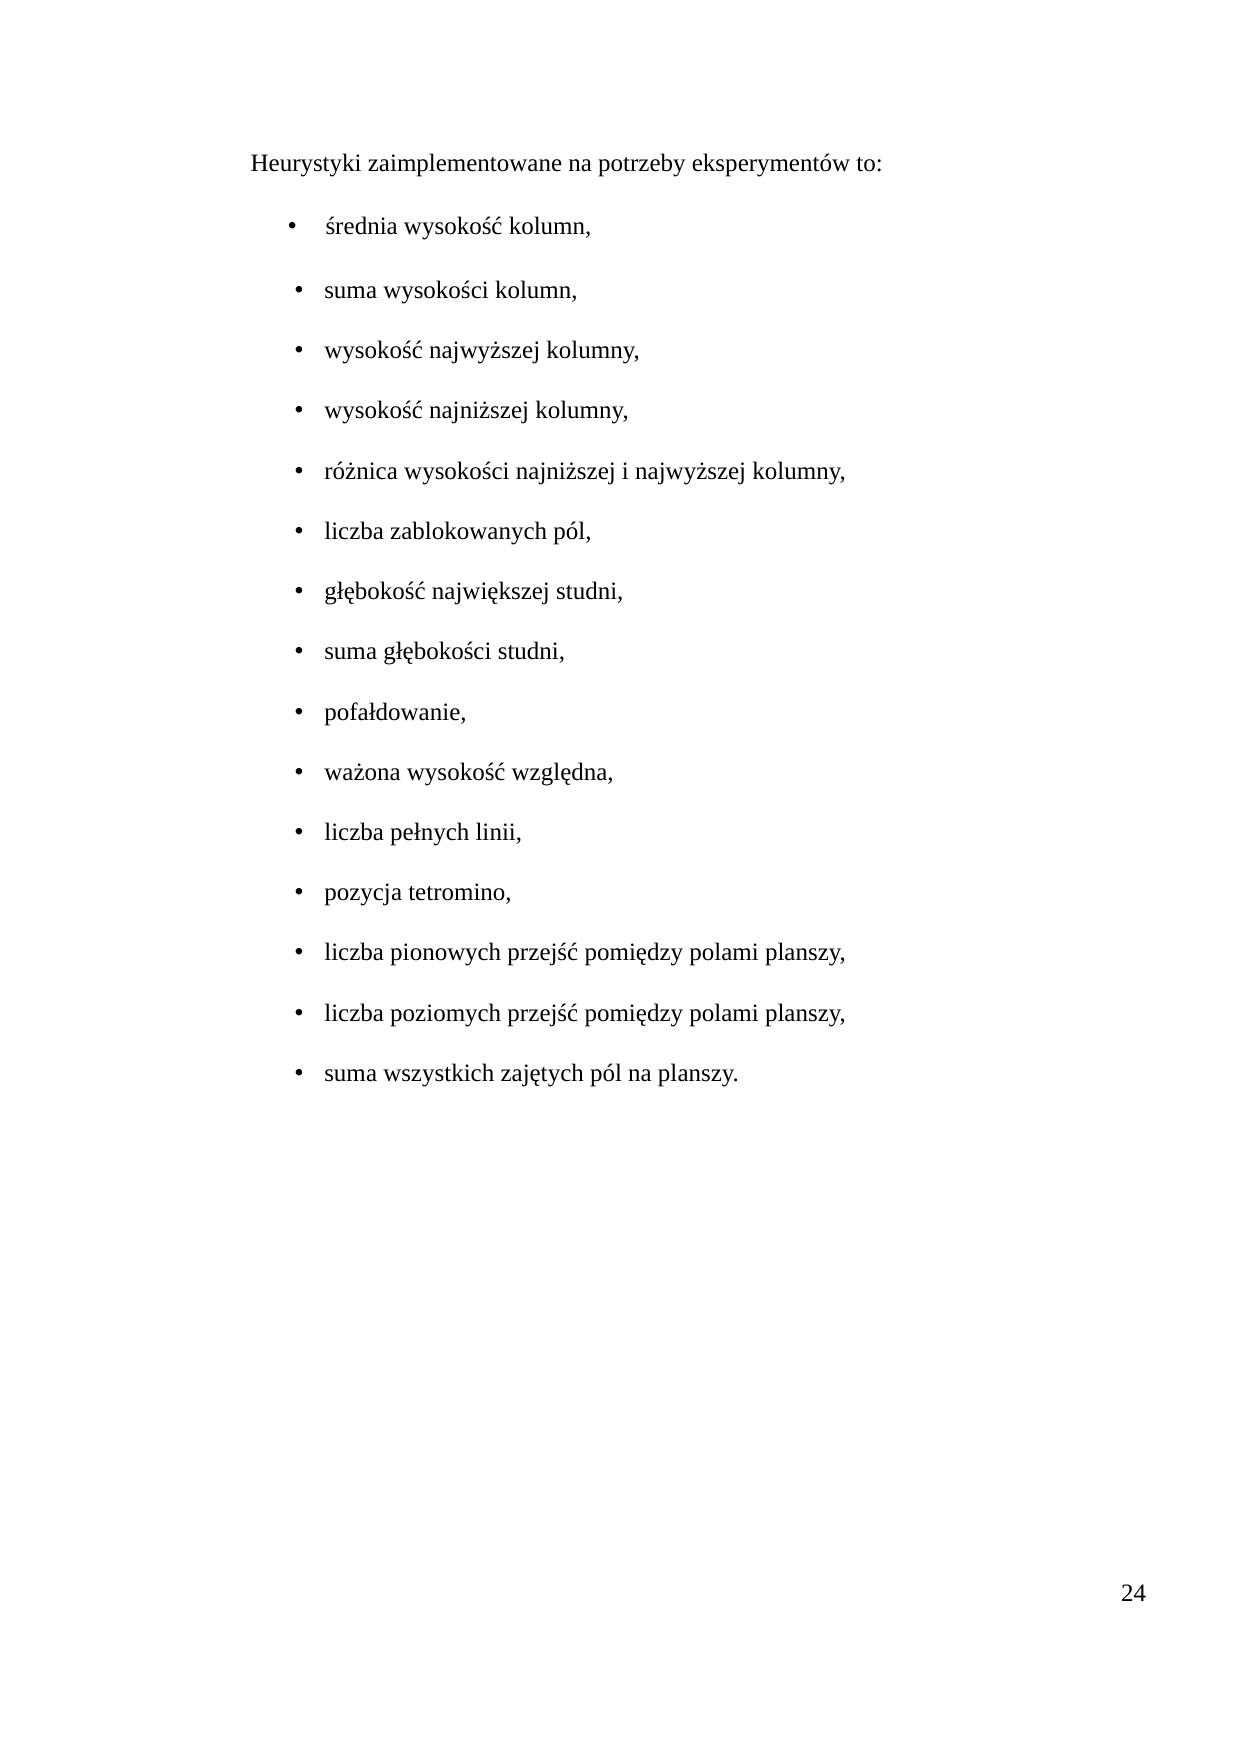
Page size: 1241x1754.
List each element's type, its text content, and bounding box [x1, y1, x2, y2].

list liczba zablokowanych pól, [294, 516, 1146, 545]
list liczba poziomych przejść pomiędzy polami planszy, [294, 998, 1146, 1026]
list pofałdowanie, [294, 697, 1146, 725]
list wysokość najwyższej kolumny, [294, 335, 1146, 364]
text Heurystyki zaimplementowane na potrzeby eksperymentów to: [250, 148, 1146, 176]
list głębokość największej studni, [294, 576, 1146, 605]
list różnica wysokości najniższej i najwyższej kolumny, [294, 456, 1146, 484]
list liczba pionowych przejść pomiędzy polami planszy, [294, 937, 1146, 966]
list liczba pełnych linii, [294, 817, 1146, 846]
list suma głębokości studni, [294, 636, 1146, 665]
list średnia wysokość kolumn, [288, 211, 1146, 240]
list pozycja tetromino, [294, 877, 1146, 906]
list wysokość najniższej kolumny, [294, 396, 1146, 424]
list suma wysokości kolumn, [294, 275, 1146, 304]
list suma wszystkich zajętych pól na planszy. [294, 1058, 1146, 1087]
list ważona wysokość względna, [294, 757, 1146, 786]
